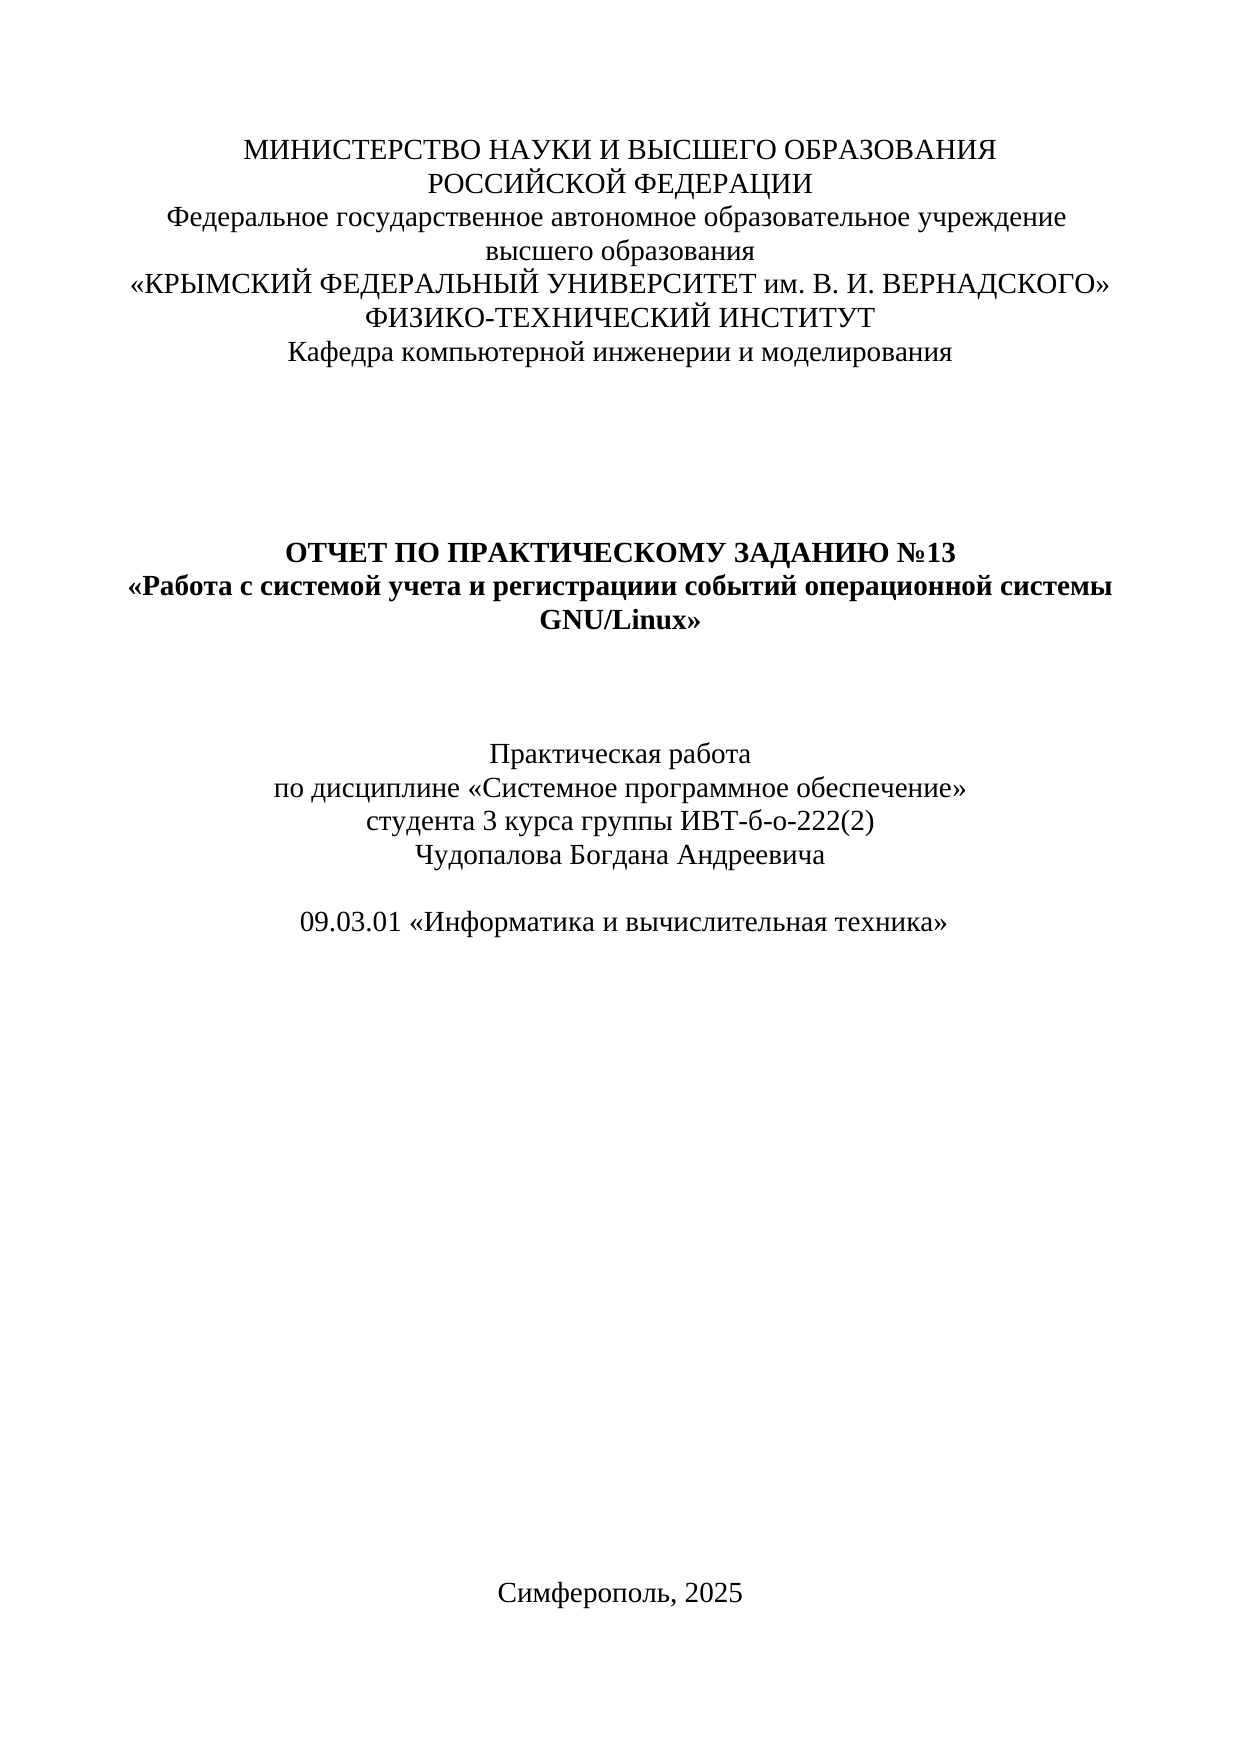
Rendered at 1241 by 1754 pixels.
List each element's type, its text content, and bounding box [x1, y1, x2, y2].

text Кафедра компьютерной инженерии и моделирования [118, 334, 1122, 367]
text ОТЧЕТ ПО ПРАКТИЧЕСКОМУ ЗАДАНИЮ №13 [118, 535, 1122, 568]
text 09.03.01 «Информатика и вычислительная техника» [118, 904, 1122, 937]
text ФИЗИКО-ТЕХНИЧЕСКИЙ ИНСТИТУТ [118, 300, 1122, 334]
text по дисциплине «Системное программное обеспечение» [118, 770, 1122, 803]
text «Работа с системой учета и регистрациии событий операционной системы GNU/Linux» [118, 568, 1122, 636]
text «КРЫМСКИЙ ФЕДЕРАЛЬНЫЙ УНИВЕРСИТЕТ им. В. И. ВЕРНАДСКОГО» [118, 267, 1122, 300]
text Федеральное государственное автономное образовательное учреждение высшего образования [118, 199, 1122, 267]
text Симферополь, 2025 [118, 1575, 1122, 1608]
text Практическая работа [118, 736, 1122, 770]
text студента 3 курса группы ИВТ-б-о-222(2) [118, 803, 1122, 837]
text МИНИСТЕРСТВО НАУКИ И ВЫСШЕГО ОБРАЗОВАНИЯ РОССИЙСКОЙ ФЕДЕРАЦИИ [118, 132, 1122, 199]
text Чудопалова Богдана Андреевича [118, 837, 1122, 870]
